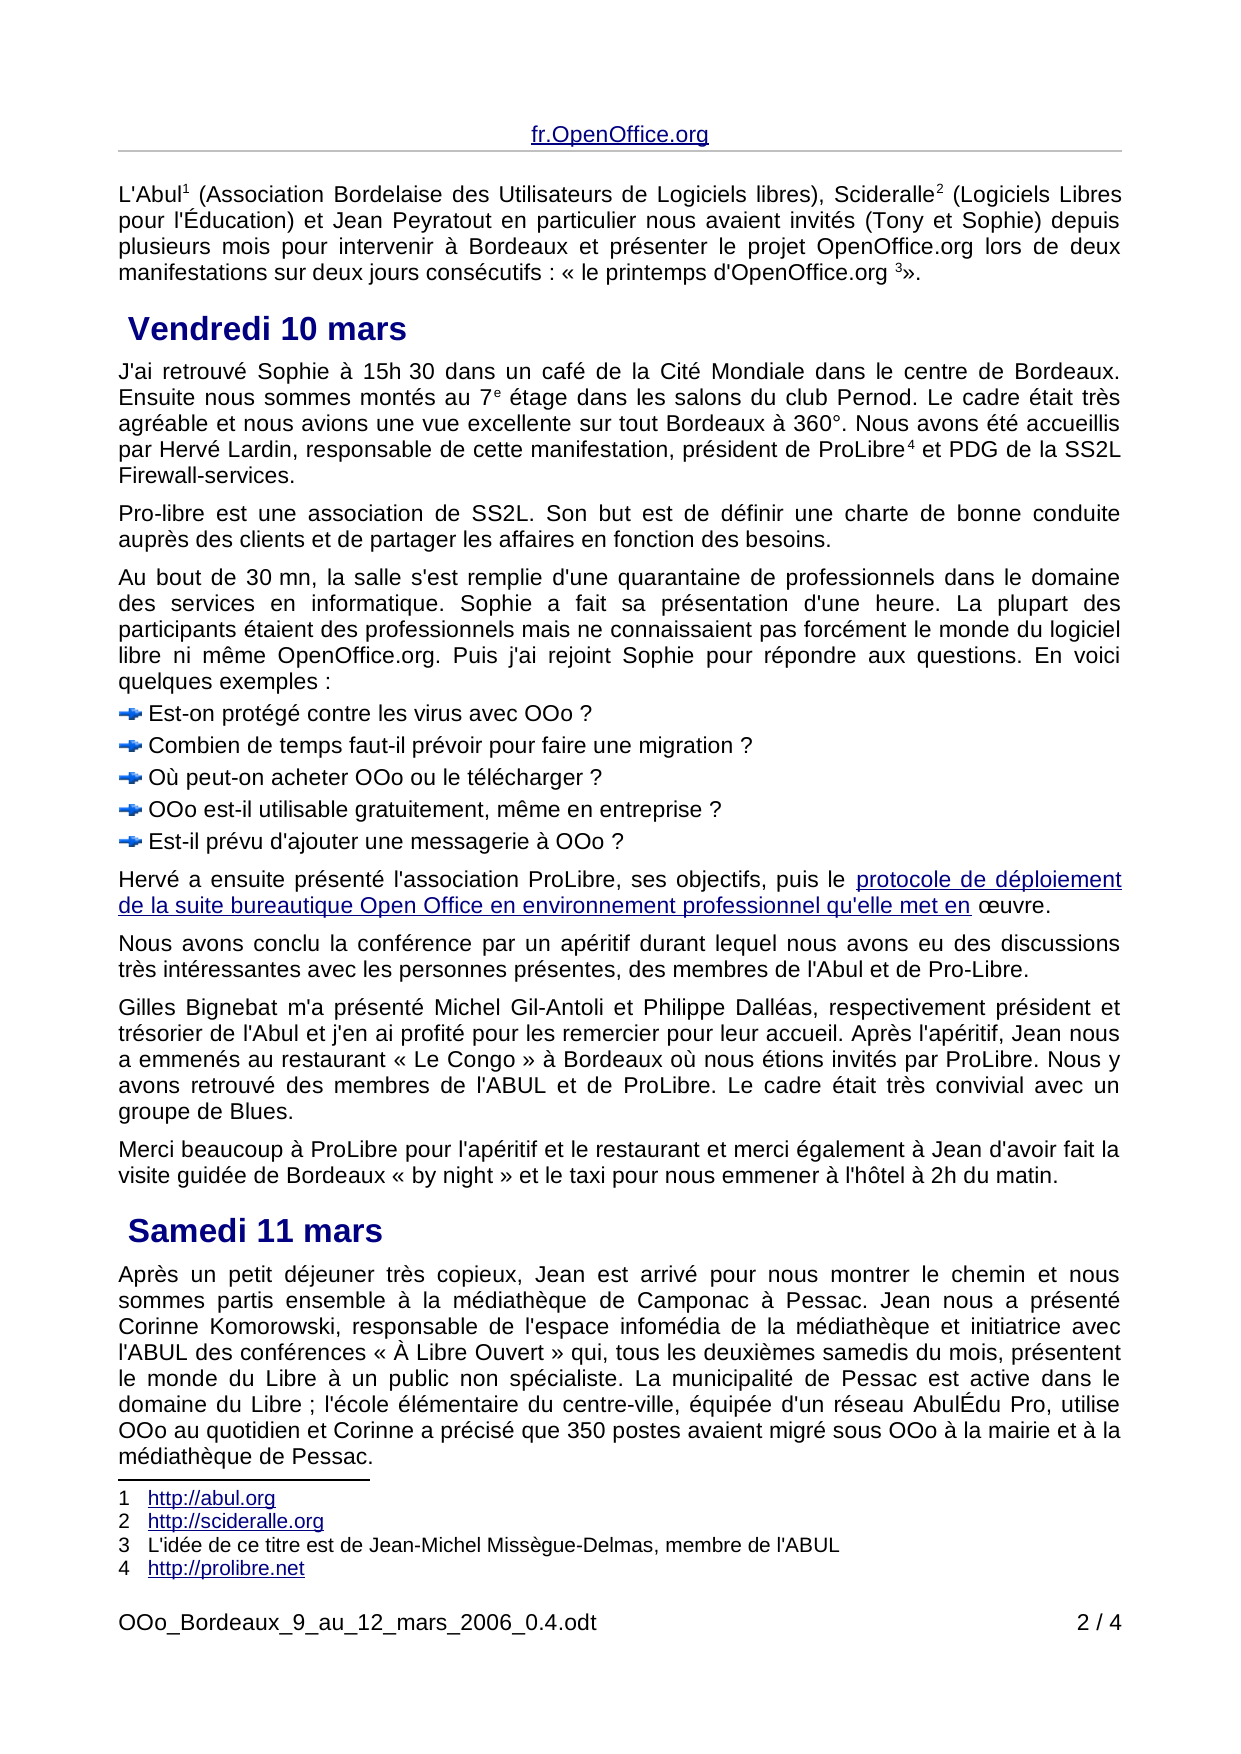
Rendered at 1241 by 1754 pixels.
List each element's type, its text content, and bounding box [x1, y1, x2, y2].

text http://prolibre.net [118, 1557, 1122, 1580]
text Gilles Bignebat m'a présenté Michel Gil-Antoli et Philippe Dalléas, respectivement président et trésorier de l'Abul et j'en ai profité pour les remercier pour leur accueil. Après l'apéritif, Jean nous a emmenés au restaurant « Le Congo » à Bordeaux où nous étions invités par ProLibre. Nous y avons retrouvé des membres de l'ABUL et de ProLibre. Le cadre était très convivial avec un groupe de Blues. [118, 994, 1122, 1124]
text Hervé a ensuite présenté l'association ProLibre, ses objectifs, puis le protocole de déploiement de la suite bureautique Open Office en environnement professionnel qu'elle met en œuvre. [118, 866, 1122, 918]
picture [119, 740, 142, 752]
picture [119, 772, 142, 784]
text Nous avons conclu la conférence par un apéritif durant lequel nous avons eu des discussions très intéressantes avec les personnes présentes, des membres de l'Abul et de Pro-Libre. [118, 930, 1122, 982]
subtitle Samedi 11 mars [118, 1212, 1122, 1249]
text Pro-libre est une association de SS2L. Son but est de définir une charte de bonne conduite auprès des clients et de partager les affaires en fonction des besoins. [118, 501, 1122, 553]
list Combien de temps faut-il prévoir pour faire une migration ? [118, 733, 1122, 759]
list Est-on protégé contre les virus avec OOo ? [118, 701, 1122, 727]
text Au bout de 30 mn, la salle s'est remplie d'une quarantaine de professionnels dans le domaine des services en informatique. Sophie a fait sa présentation d'une heure. La plupart des participants étaient des professionnels mais ne connaissaient pas forcément le monde du logiciel libre ni même OpenOffice.org. Puis j'ai rejoint Sophie pour répondre aux questions. En voici quelques exemples : [118, 564, 1122, 695]
text J'ai retrouvé Sophie à 15h 30 dans un café de la Cité Mondiale dans le centre de Bordeaux. Ensuite nous sommes montés au 7e étage dans les salons du club Pernod. Le cadre était très agréable et nous avions une vue excellente sur tout Bordeaux à 360°. Nous avons été accueillis par Hervé Lardin, responsable de cette manifestation, président de ProLibre et PDG de la SS2L Firewall-services. [118, 359, 1122, 489]
text L'idée de ce titre est de Jean-Michel Missègue-Delmas, membre de l'ABUL [118, 1533, 1122, 1557]
list OOo est-il utilisable gratuitement, même en entreprise ? [118, 797, 1122, 823]
picture [119, 708, 142, 720]
subtitle Vendredi 10 mars [118, 309, 1122, 347]
text Après un petit déjeuner très copieux, Jean est arrivé pour nous montrer le chemin et nous sommes partis ensemble à la médiathèque de Camponac à Pessac. Jean nous a présenté Corinne Komorowski, responsable de l'espace infomédia de la médiathèque et initiatrice avec l'ABUL des conférences « À Libre Ouvert » qui, tous les deuxièmes samedis du mois, présentent le monde du Libre à un public non spécialiste. La municipalité de Pessac est active dans le domaine du Libre ; l'école élémentaire du centre-ville, équipée d'un réseau AbulÉdu Pro, utilise OOo au quotidien et Corinne a précisé que 350 postes avaient migré sous OOo à la mairie et à la médiathèque de Pessac. [118, 1261, 1122, 1469]
text http://scideralle.org [118, 1510, 1122, 1533]
list Où peut-on acheter OOo ou le télécharger ? [118, 764, 1122, 791]
list Est-il prévu d'ajouter une messagerie à OOo ? [118, 828, 1122, 854]
text http://abul.org [118, 1486, 1122, 1510]
text L'Abul (Association Bordelaise des Utilisateurs de Logiciels libres), Scideralle (Logiciels Libres pour l'Éducation) et Jean Peyratout en particulier nous avaient invités (Tony et Sophie) depuis plusieurs mois pour intervenir à Bordeaux et présenter le projet OpenOffice.org lors de deux manifestations sur deux jours consécutifs : « le printemps d'OpenOffice.org ». [118, 182, 1122, 286]
picture [119, 804, 142, 816]
text Merci beaucoup à ProLibre pour l'apéritif et le restaurant et merci également à Jean d'avoir fait la visite guidée de Bordeaux « by night » et le taxi pour nous emmener à l'hôtel à 2h du matin. [118, 1136, 1122, 1188]
picture [119, 836, 142, 847]
